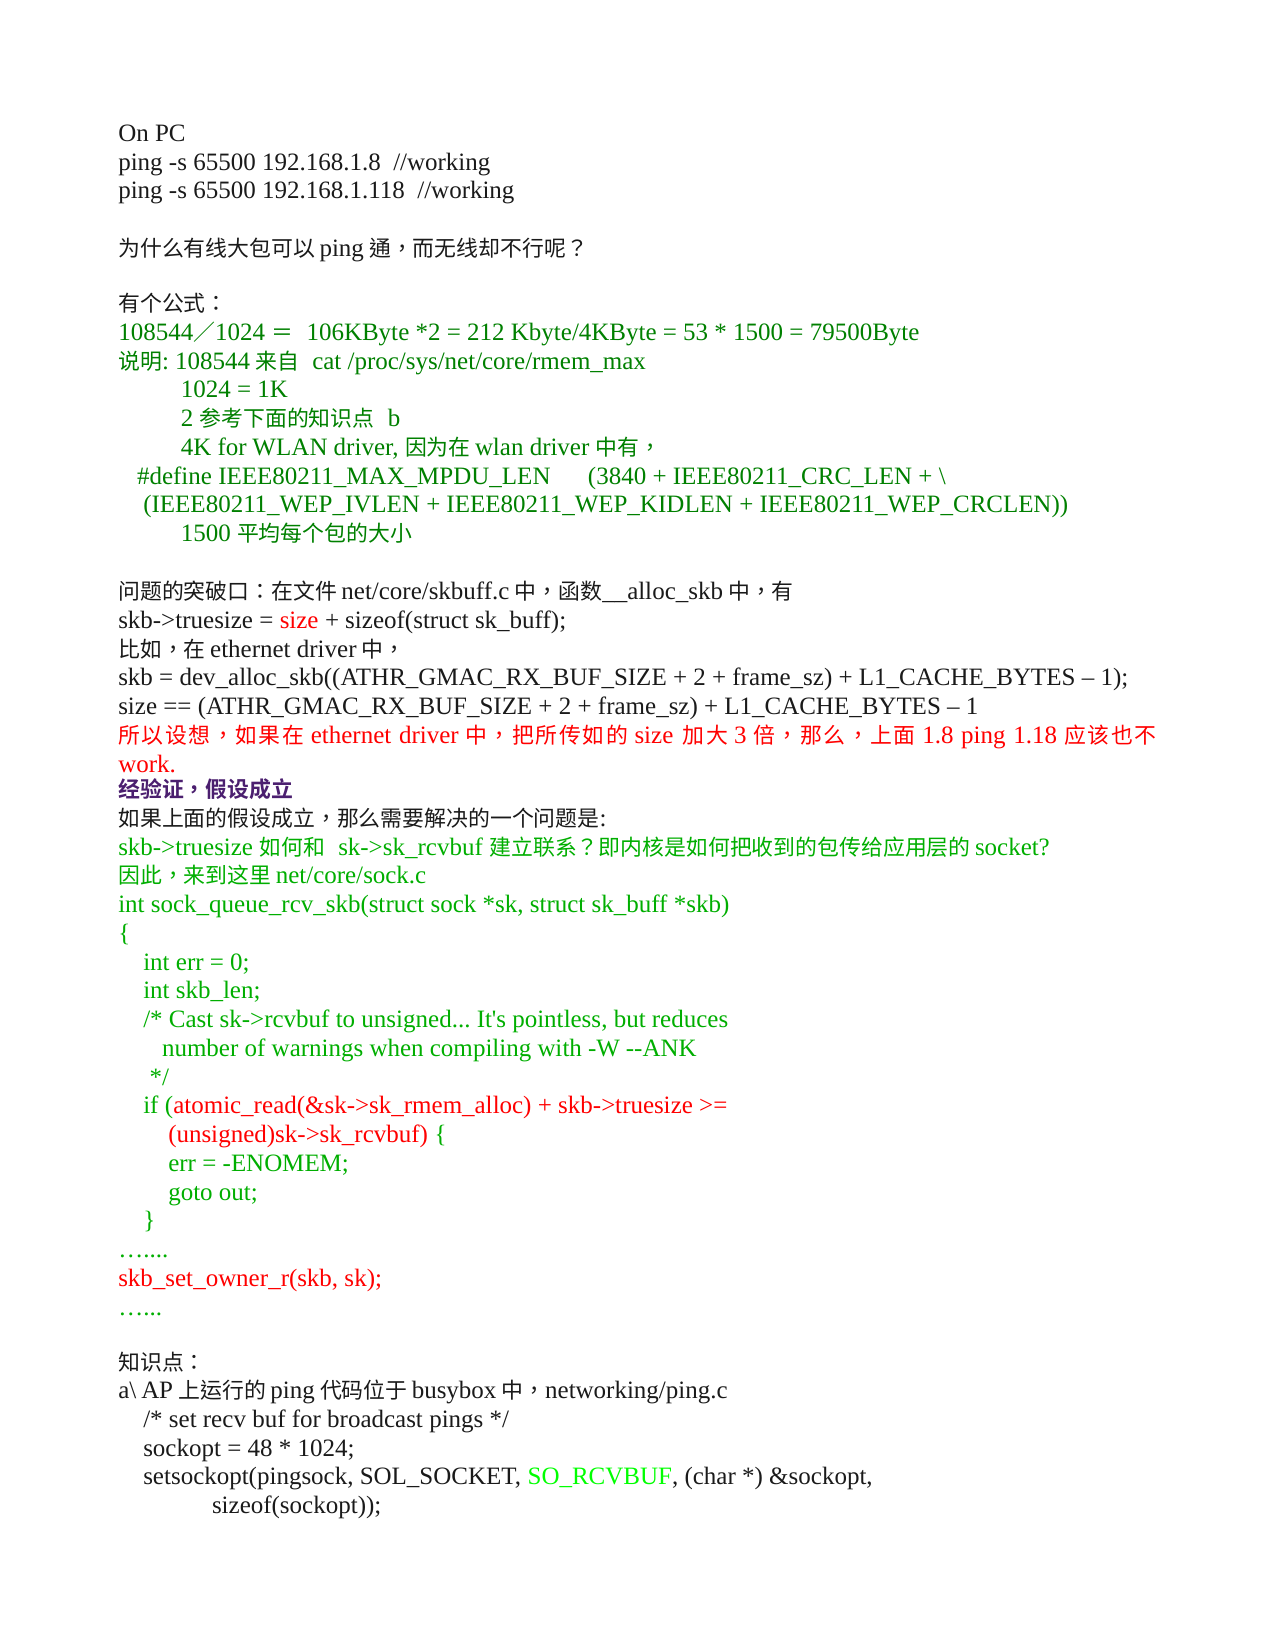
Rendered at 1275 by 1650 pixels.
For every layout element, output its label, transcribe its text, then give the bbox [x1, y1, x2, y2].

text (unsigned)sk->sk_rcvbuf) { [118, 1119, 1157, 1148]
text 4K for WLAN driver, 因为在wlan driver 中有， [118, 432, 1157, 461]
text /* Cast sk->rcvbuf to unsigned... It's pointless, but reduces [118, 1004, 1157, 1033]
text number of warnings when compiling with -W --ANK [118, 1033, 1157, 1062]
text err = -ENOMEM; [118, 1148, 1157, 1177]
text On PC [118, 118, 1157, 147]
text 有个公式： [118, 291, 1157, 317]
text 问题的突破口：在文件net/core/skbuff.c中，函数__alloc_skb中，有 [118, 576, 1157, 605]
text 为什么有线大包可以ping通，而无线却不行呢？ [118, 233, 1157, 262]
text 比如，在ethernet driver中， [118, 634, 1157, 662]
text 经验证，假设成立 [118, 777, 1157, 803]
text 因此，来到这里net/core/sock.c [118, 860, 1157, 889]
text if (atomic_read(&sk->sk_rmem_alloc) + skb->truesize >= [118, 1090, 1157, 1119]
text 1024 = 1K [118, 374, 1157, 403]
text } [118, 1205, 1157, 1234]
text sizeof(sockopt)); [118, 1490, 1157, 1519]
text skb = dev_alloc_skb((ATHR_GMAC_RX_BUF_SIZE + 2 + frame_sz) + L1_CACHE_BYTES – 1); [118, 662, 1157, 691]
text goto out; [118, 1177, 1157, 1205]
text 1500 平均每个包的大小 [118, 518, 1157, 547]
text 所以设想，如果在ethernet driver中，把所传如的size 加大3倍，那么，上面1.8 ping 1.18应该也不work. [118, 720, 1157, 777]
text ….... [118, 1234, 1157, 1263]
text int err = 0; [118, 947, 1157, 975]
text int skb_len; [118, 975, 1157, 1004]
text skb_set_owner_r(skb, sk); [118, 1263, 1157, 1292]
text skb->truesize = size + sizeof(struct sk_buff); [118, 605, 1157, 634]
text 如果上面的假设成立，那么需要解决的一个问题是: [118, 803, 1157, 832]
text */ [118, 1062, 1157, 1090]
text 2 参考下面的知识点 b [118, 403, 1157, 432]
text skb->truesize 如何和 sk->sk_rcvbuf 建立联系？即内核是如何把收到的包传给应用层的socket? [118, 832, 1157, 860]
text { [118, 918, 1157, 947]
text #define IEEE80211_MAX_MPDU_LEN (3840 + IEEE80211_CRC_LEN + \ [118, 461, 1157, 489]
text size == (ATHR_GMAC_RX_BUF_SIZE + 2 + frame_sz) + L1_CACHE_BYTES – 1 [118, 691, 1157, 720]
text int sock_queue_rcv_skb(struct sock *sk, struct sk_buff *skb) [118, 889, 1157, 918]
text 说明: 108544来自 cat /proc/sys/net/core/rmem_max [118, 346, 1157, 374]
text 108544／1024 ＝ 106KByte *2 = 212 Kbyte/4KByte = 53 * 1500 = 79500Byte [118, 317, 1157, 346]
text ping -s 65500 192.168.1.8 //working [118, 147, 1157, 176]
text /* set recv buf for broadcast pings */ [118, 1404, 1157, 1433]
text a\ AP 上运行的ping代码位于busybox中，networking/ping.c [118, 1375, 1157, 1404]
text 知识点： [118, 1349, 1157, 1375]
text setsockopt(pingsock, SOL_SOCKET, SO_RCVBUF, (char *) &sockopt, [118, 1461, 1157, 1490]
text sockopt = 48 * 1024; [118, 1433, 1157, 1461]
text (IEEE80211_WEP_IVLEN + IEEE80211_WEP_KIDLEN + IEEE80211_WEP_CRCLEN)) [118, 489, 1157, 518]
text ping -s 65500 192.168.1.118 //working [118, 176, 1157, 204]
text …... [118, 1292, 1157, 1320]
